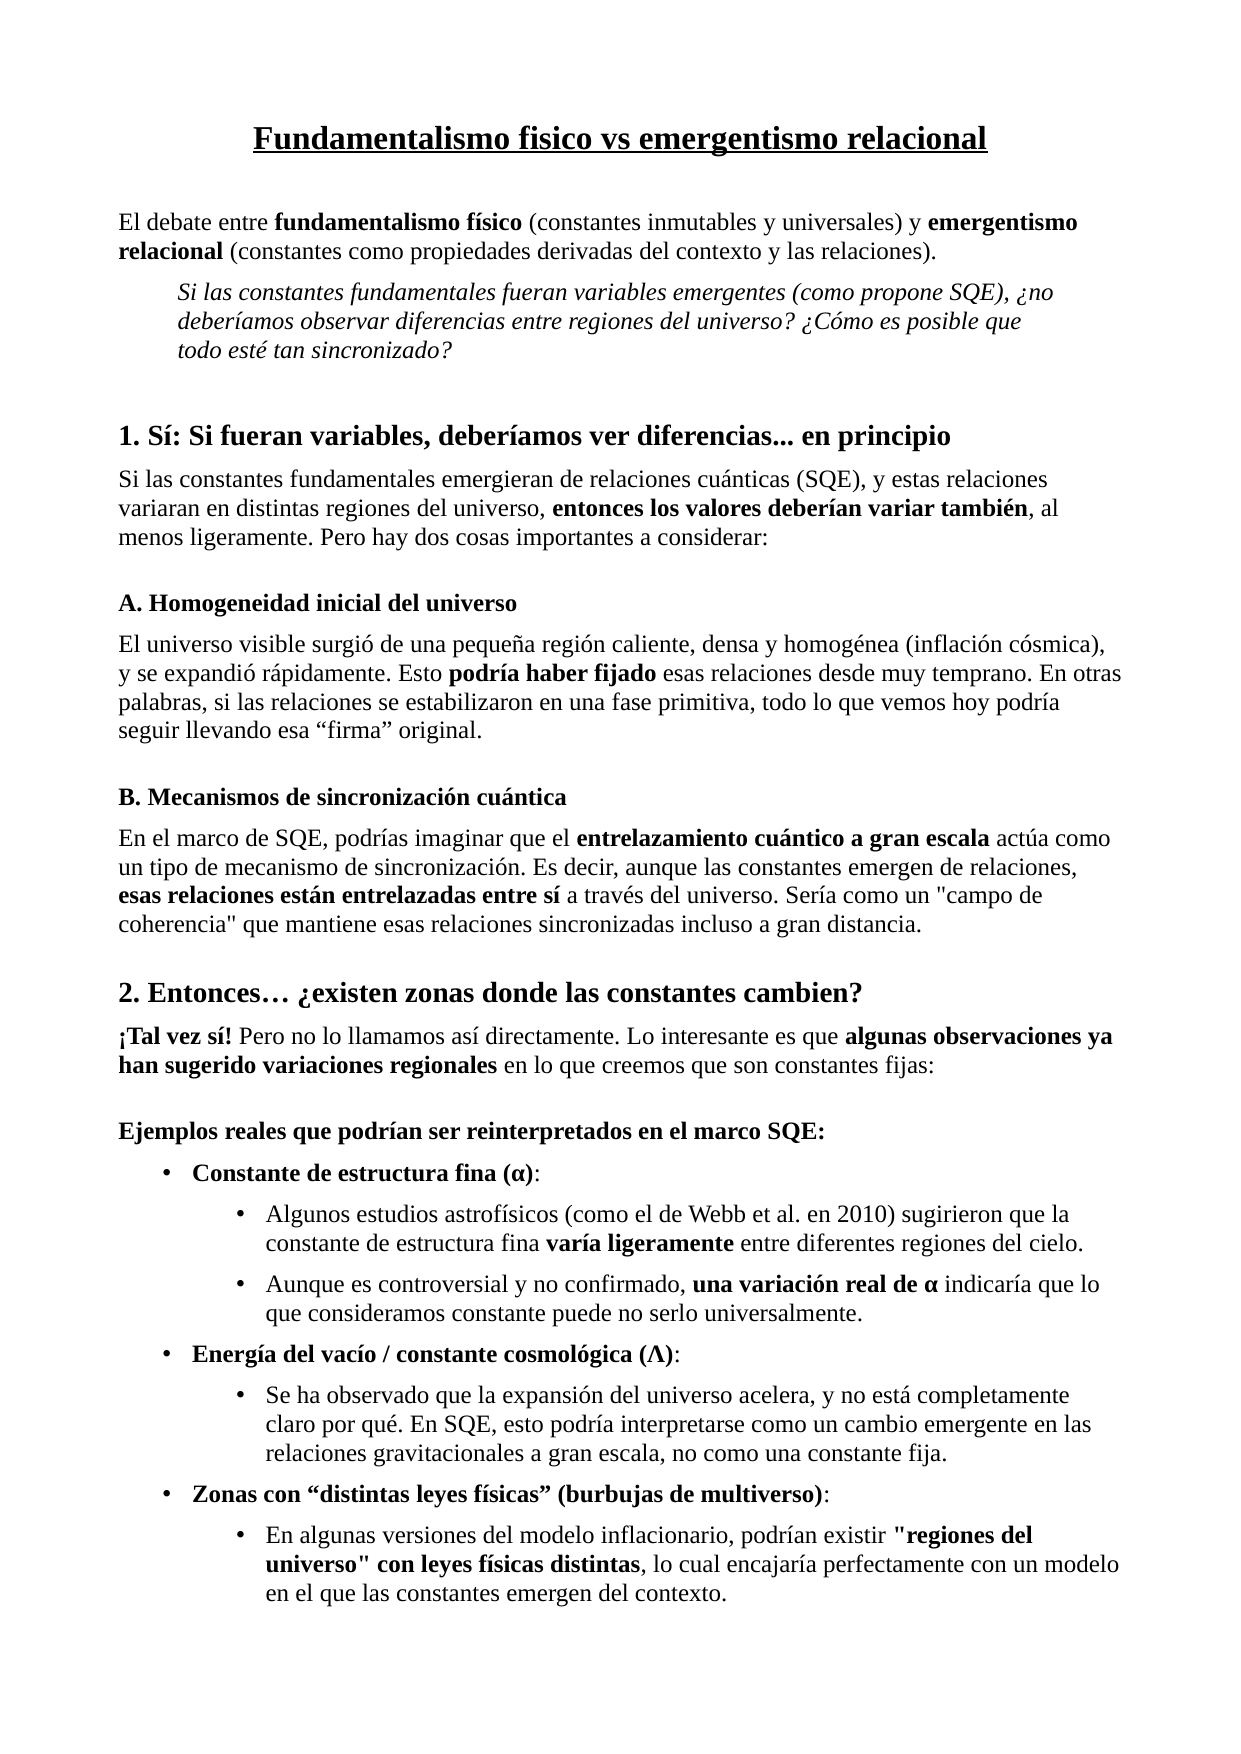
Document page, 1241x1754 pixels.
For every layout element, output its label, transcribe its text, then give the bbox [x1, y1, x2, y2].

list Energía del vacío / constante cosmológica (Λ): [162, 1339, 1122, 1368]
subtitle A. Homogeneidad inicial del universo [118, 588, 1122, 617]
text Si las constantes fundamentales fueran variables emergentes (como propone SQE), ¿no deberíamos observar diferencias entre regiones del universo? ¿Cómo es posible que todo esté tan sincronizado? [177, 277, 1063, 363]
list Algunos estudios astrofísicos (como el de Webb et al. en 2010) sugirieron que la constante de estructura fina varía ligeramente entre diferentes regiones del cielo. [236, 1199, 1122, 1256]
text El debate entre fundamentalismo físico (constantes inmutables y universales) y emergentismo relacional (constantes como propiedades derivadas del contexto y las relaciones). [118, 207, 1122, 265]
text ¡Tal vez sí! Pero no lo llamamos así directamente. Lo interesante es que algunas observaciones ya han sugerido variaciones regionales en lo que creemos que son constantes fijas: [118, 1021, 1122, 1079]
text Fundamentalismo fisico vs emergentismo relacional [118, 118, 1122, 195]
subtitle 2. Entonces… ¿existen zonas donde las constantes cambien? [118, 975, 1122, 1009]
subtitle Ejemplos reales que podrían ser reinterpretados en el marco SQE: [118, 1116, 1122, 1145]
text En el marco de SQE, podrías imaginar que el entrelazamiento cuántico a gran escala actúa como un tipo de mecanismo de sincronización. Es decir, aunque las constantes emergen de relaciones, esas relaciones están entrelazadas entre sí a través del universo. Sería como un "campo de coherencia" que mantiene esas relaciones sincronizadas incluso a gran distancia. [118, 823, 1122, 938]
subtitle B. Mecanismos de sincronización cuántica [118, 782, 1122, 810]
list Aunque es controversial y no confirmado, una variación real de α indicaría que lo que consideramos constante puede no serlo universalmente. [236, 1269, 1122, 1326]
text Si las constantes fundamentales emergieran de relaciones cuánticas (SQE), y estas relaciones variaran en distintas regiones del universo, entonces los valores deberían variar también, al menos ligeramente. Pero hay dos cosas importantes a considerar: [118, 464, 1122, 550]
list Se ha observado que la expansión del universo acelera, y no está completamente claro por qué. En SQE, esto podría interpretarse como un cambio emergente en las relaciones gravitacionales a gran escala, no como una constante fija. [236, 1380, 1122, 1466]
text El universo visible surgió de una pequeña región caliente, densa y homogénea (inflación cósmica), y se expandió rápidamente. Esto podría haber fijado esas relaciones desde muy temprano. En otras palabras, si las relaciones se estabilizaron en una fase primitiva, todo lo que vemos hoy podría seguir llevando esa “firma” original. [118, 629, 1122, 744]
list En algunas versiones del modelo inflacionario, podrían existir "regiones del universo" con leyes físicas distintas, lo cual encajaría perfectamente con un modelo en el que las constantes emergen del contexto. [236, 1520, 1122, 1606]
list Zonas con “distintas leyes físicas” (burbujas de multiverso): [162, 1479, 1122, 1508]
list Constante de estructura fina (α): [162, 1158, 1122, 1186]
subtitle 1. Sí: Si fueran variables, deberíamos ver diferencias... en principio [118, 418, 1122, 452]
